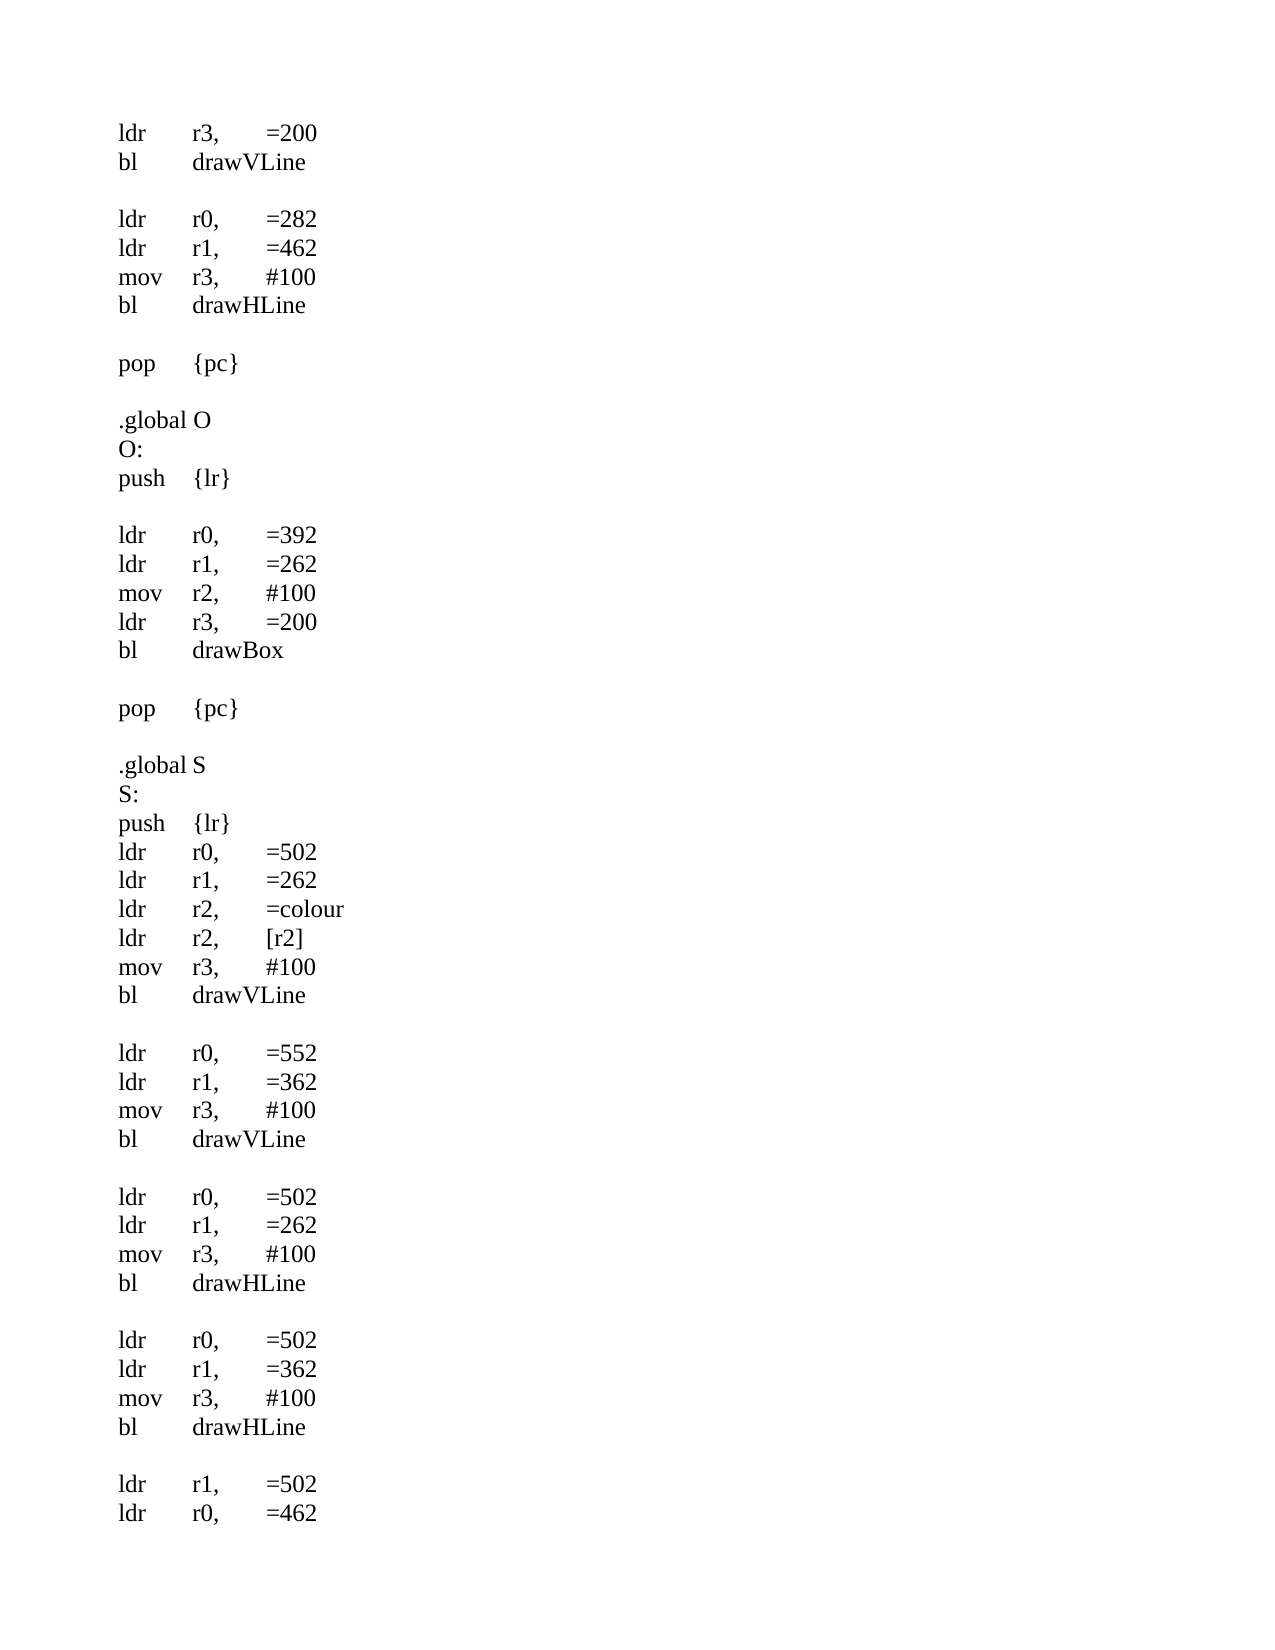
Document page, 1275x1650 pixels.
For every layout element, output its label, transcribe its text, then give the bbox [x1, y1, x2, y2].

text push {lr} [118, 463, 1157, 492]
text ldr r1, =462 [118, 233, 1157, 262]
text ldr r1, =362 [118, 1067, 1157, 1096]
text mov r3, #100 [118, 952, 1157, 981]
text bl drawHLine [118, 1412, 1157, 1441]
text bl drawHLine [118, 291, 1157, 319]
text ldr r1, =262 [118, 549, 1157, 578]
text ldr r0, =462 [118, 1498, 1157, 1527]
text ldr r0, =502 [118, 837, 1157, 866]
text mov r3, #100 [118, 1383, 1157, 1412]
text ldr r2, =colour [118, 894, 1157, 923]
text mov r3, #100 [118, 1096, 1157, 1124]
text pop {pc} [118, 348, 1157, 377]
text .global O [118, 406, 1157, 434]
text bl drawHLine [118, 1268, 1157, 1297]
text bl drawVLine [118, 981, 1157, 1009]
text ldr r2, [r2] [118, 923, 1157, 952]
text ldr r1, =262 [118, 1211, 1157, 1239]
text O: [118, 434, 1157, 463]
text ldr r1, =362 [118, 1354, 1157, 1383]
text S: [118, 779, 1157, 808]
text ldr r0, =282 [118, 204, 1157, 233]
text ldr r0, =502 [118, 1326, 1157, 1354]
text bl drawVLine [118, 1124, 1157, 1153]
text ldr r0, =502 [118, 1182, 1157, 1211]
text pop {pc} [118, 693, 1157, 722]
text mov r3, #100 [118, 262, 1157, 291]
text mov r2, #100 [118, 578, 1157, 607]
text ldr r1, =502 [118, 1469, 1157, 1498]
text .global S [118, 751, 1157, 779]
text ldr r3, =200 [118, 607, 1157, 636]
text bl drawBox [118, 636, 1157, 664]
text ldr r0, =392 [118, 521, 1157, 549]
text ldr r1, =262 [118, 866, 1157, 894]
text ldr r3, =200 [118, 118, 1157, 147]
text push {lr} [118, 808, 1157, 837]
text bl drawVLine [118, 147, 1157, 176]
text ldr r0, =552 [118, 1038, 1157, 1067]
text mov r3, #100 [118, 1239, 1157, 1268]
